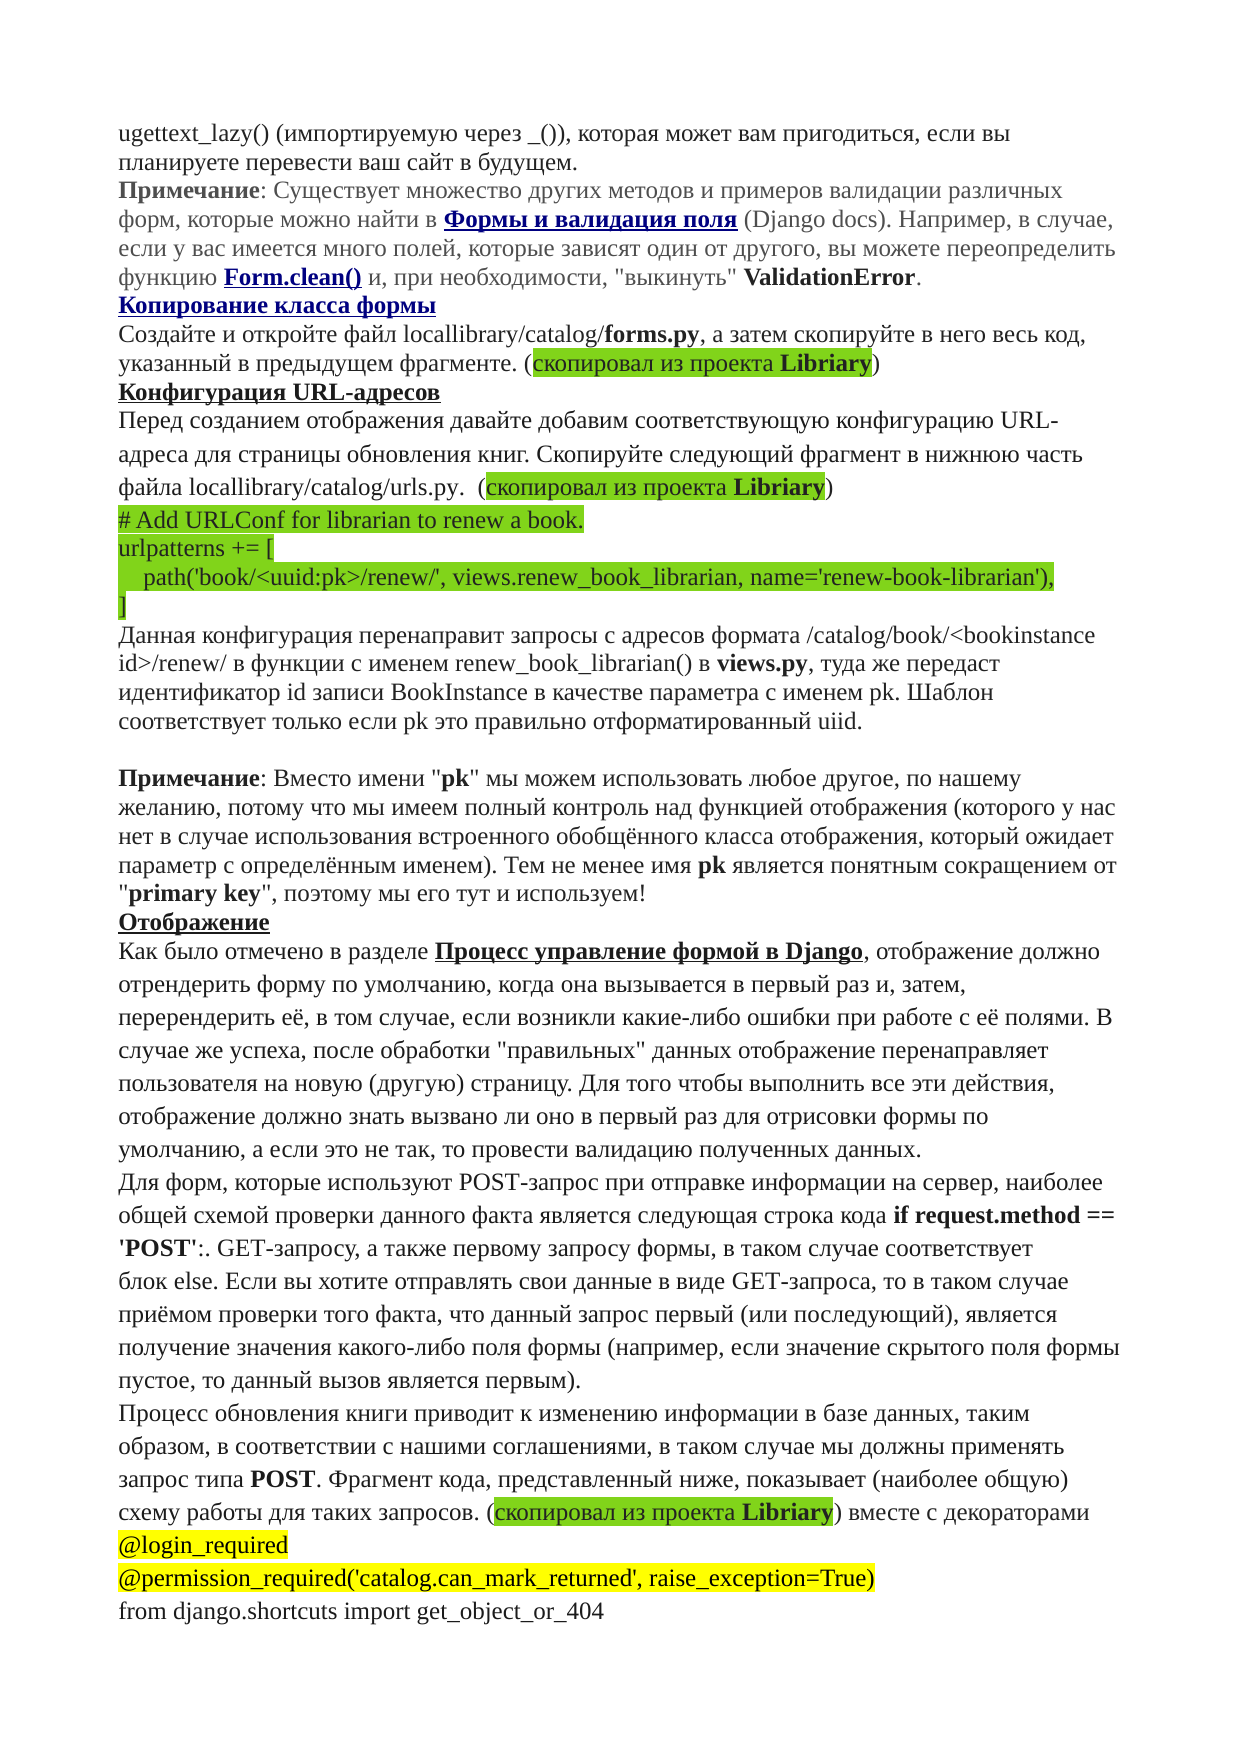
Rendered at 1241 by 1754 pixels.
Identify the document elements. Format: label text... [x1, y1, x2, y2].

text Процесс обновления книги приводит к изменению информации в базе данных, таким образом, в соответствии с нашими соглашениями, в таком случае мы должны применять запрос типа POST. Фрагмент кода, представленный ниже, показывает (наиболее общую) схему работы для таких запросов. (скопировал из проекта Libriary) вместе с декораторами [118, 1398, 1122, 1526]
text Для форм, которые используют POST-запрос при отправке информации на сервер, наиболее общей схемой проверки данного факта является следующая строка кода if request.method == 'POST':. GET-запросу, а также первому запросу формы, в таком случае соответствует блок else. Если вы хотите отправлять свои данные в виде GET-запроса, то в таком случае приёмом проверки того факта, что данный запрос первый (или последующий), является получение значения какого-либо поля формы (например, если значение скрытого поля формы пустое, то данный вызов является первым). [118, 1167, 1122, 1394]
text path('book/<uuid:pk>/renew/', views.renew_book_librarian, name='renew-book-librarian'), [118, 562, 1122, 591]
text Как было отмечено в разделе Процесс управление формой в Django, отображение должно отрендерить форму по умолчанию, когда она вызывается в первый раз и, затем, перерендерить её, в том случае, если возникли какие-либо ошибки при работе с её полями. В случае же успеха, после обработки "правильных" данных отображение перенаправляет пользователя на новую (другую) страницу. Для того чтобы выполнить все эти действия, отображение должно знать вызвано ли оно в первый раз для отрисовки формы по умолчанию, а если это не так, то провести валидацию полученных данных. [118, 936, 1122, 1163]
text # Add URLConf for librarian to renew a book. [118, 505, 1122, 533]
text @permission_required('catalog.can_mark_returned', raise_exception=True) [118, 1563, 1122, 1592]
text ] [118, 591, 1122, 620]
subtitle Конфигурация URL-адресов [118, 377, 1122, 406]
text urlpatterns += [ [118, 533, 1122, 562]
text Примечание: Существует множество других методов и примеров валидации различных форм, которые можно найти в Формы и валидация поля (Django docs). Например, в случае, если у вас имеется много полей, которые зависят один от другого, вы можете переопределить функцию Form.clean() и, при необходимости, "выкинуть" ValidationError. [118, 176, 1122, 291]
subtitle Отображение [118, 907, 1122, 936]
text Копирование класса формы [118, 291, 1122, 319]
text Данная конфигурация перенаправит запросы с адресов формата /catalog/book/<bookinstance id>/renew/ в функции с именем renew_book_librarian() в views.py, туда же передаст идентификатор id записи BookInstance в качестве параметра с именем pk. Шаблон соответствует только если pk это правильно отформатированный uiid. [118, 620, 1122, 735]
text @login_required [118, 1530, 1122, 1559]
text Примечание: Вместо имени "pk" мы можем использовать любое другое, по нашему желанию, потому что мы имеем полный контроль над функцией отображения (которого у нас нет в случае использования встроенного обобщённого класса отображения, который ожидает параметр с определённым именем). Тем не менее имя pk является понятным сокращением от "primary key", поэтому мы его тут и используем! [118, 763, 1122, 907]
text from django.shortcuts import get_object_or_404 [118, 1596, 1122, 1625]
text Создайте и откройте файл locallibrary/catalog/forms.py, а затем скопируйте в него весь код, указанный в предыдущем фрагменте. (скопировал из проекта Libriary) [118, 319, 1122, 377]
text ugettext_lazy() (импортируемую через _()), которая может вам пригодиться, если вы планируете перевести ваш сайт в будущем. [118, 118, 1122, 176]
text Перед созданием отображения давайте добавим соответствующую конфигурацию URL-адреса для страницы обновления книг. Скопируйте следующий фрагмент в нижнюю часть файла locallibrary/catalog/urls.py. (скопировал из проекта Libriary) [118, 406, 1122, 500]
